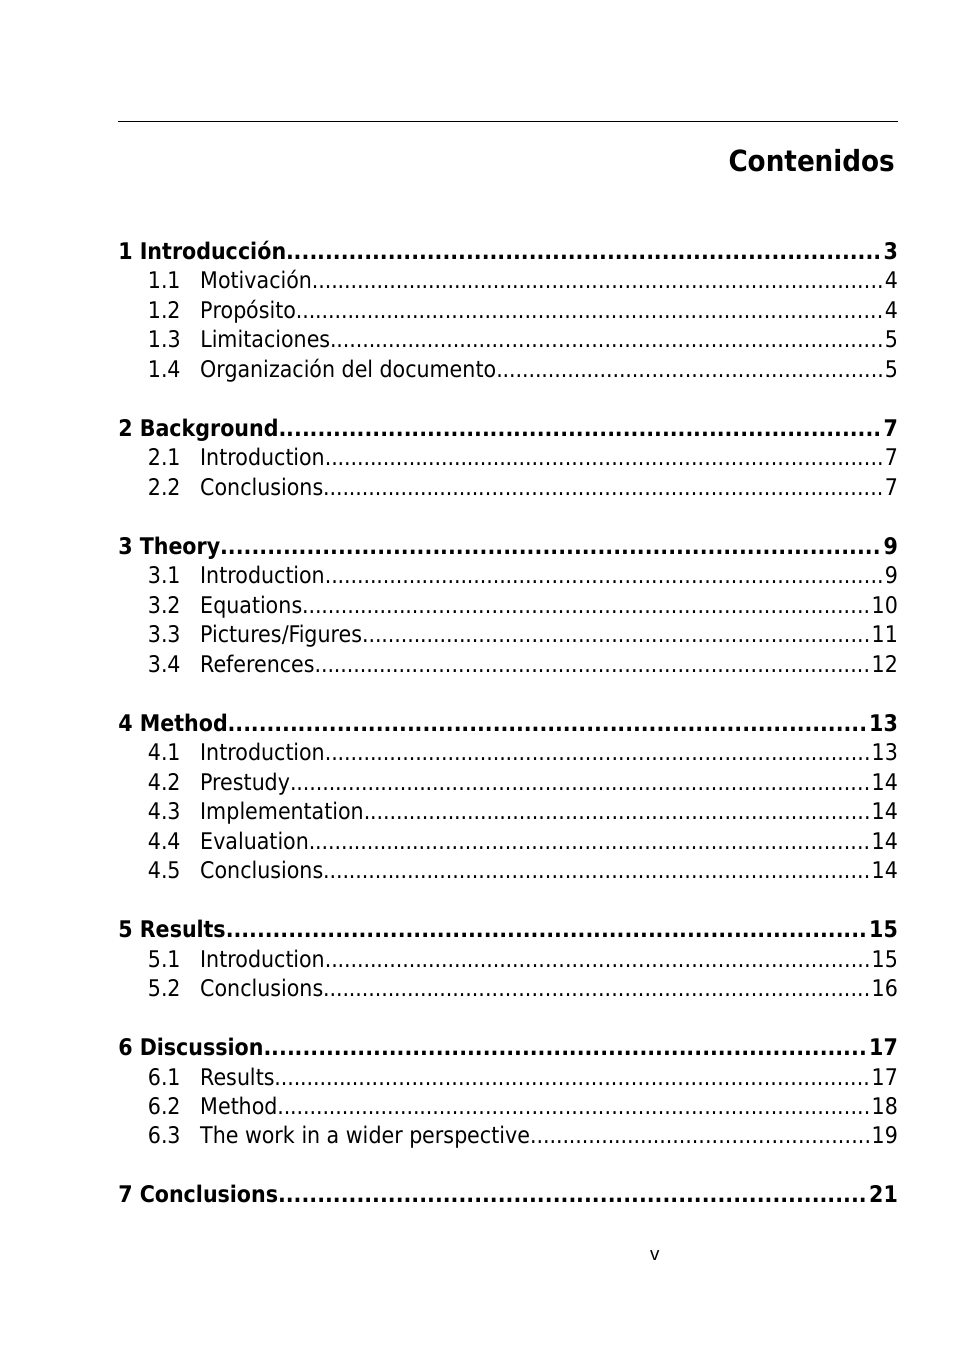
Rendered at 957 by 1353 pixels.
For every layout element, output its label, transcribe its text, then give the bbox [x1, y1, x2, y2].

list Conclusions 21 [118, 1179, 898, 1208]
list Background 7 [118, 412, 898, 442]
text 3.1 Introduction 9 [148, 560, 898, 589]
text 1.4 Organización del documento 5 [148, 353, 898, 383]
text 6.1 Results 17 [148, 1061, 898, 1090]
text 1.2 Propósito 4 [148, 294, 898, 324]
text 4.2 Prestudy 14 [148, 766, 898, 796]
text 6.3 The work in a wider perspective 19 [148, 1120, 898, 1149]
text 4.3 Implementation 14 [148, 796, 898, 825]
list Discussion 17 [118, 1031, 898, 1061]
text 4.5 Conclusions 14 [148, 854, 898, 884]
list Method 13 [118, 707, 898, 737]
list Theory 9 [118, 530, 898, 560]
text 1.3 Limitaciones 5 [148, 324, 898, 353]
text 2.2 Conclusions 7 [148, 471, 898, 501]
text 3.2 Equations 10 [148, 589, 898, 619]
text 6.2 Method 18 [148, 1090, 898, 1120]
text 3.4 References 12 [148, 648, 898, 678]
list Results 15 [118, 913, 898, 943]
text 4.1 Introduction 13 [148, 737, 898, 766]
text 1.1 Motivación 4 [148, 265, 898, 294]
text 4.4 Evaluation 14 [148, 825, 898, 854]
subtitle Contenidos [118, 122, 898, 181]
text 5.1 Introduction 15 [148, 943, 898, 972]
text 3.3 Pictures/Figures 11 [148, 619, 898, 648]
text 5.2 Conclusions 16 [148, 972, 898, 1002]
text 2.1 Introduction 7 [148, 442, 898, 471]
list Introducción 3 [118, 228, 898, 265]
